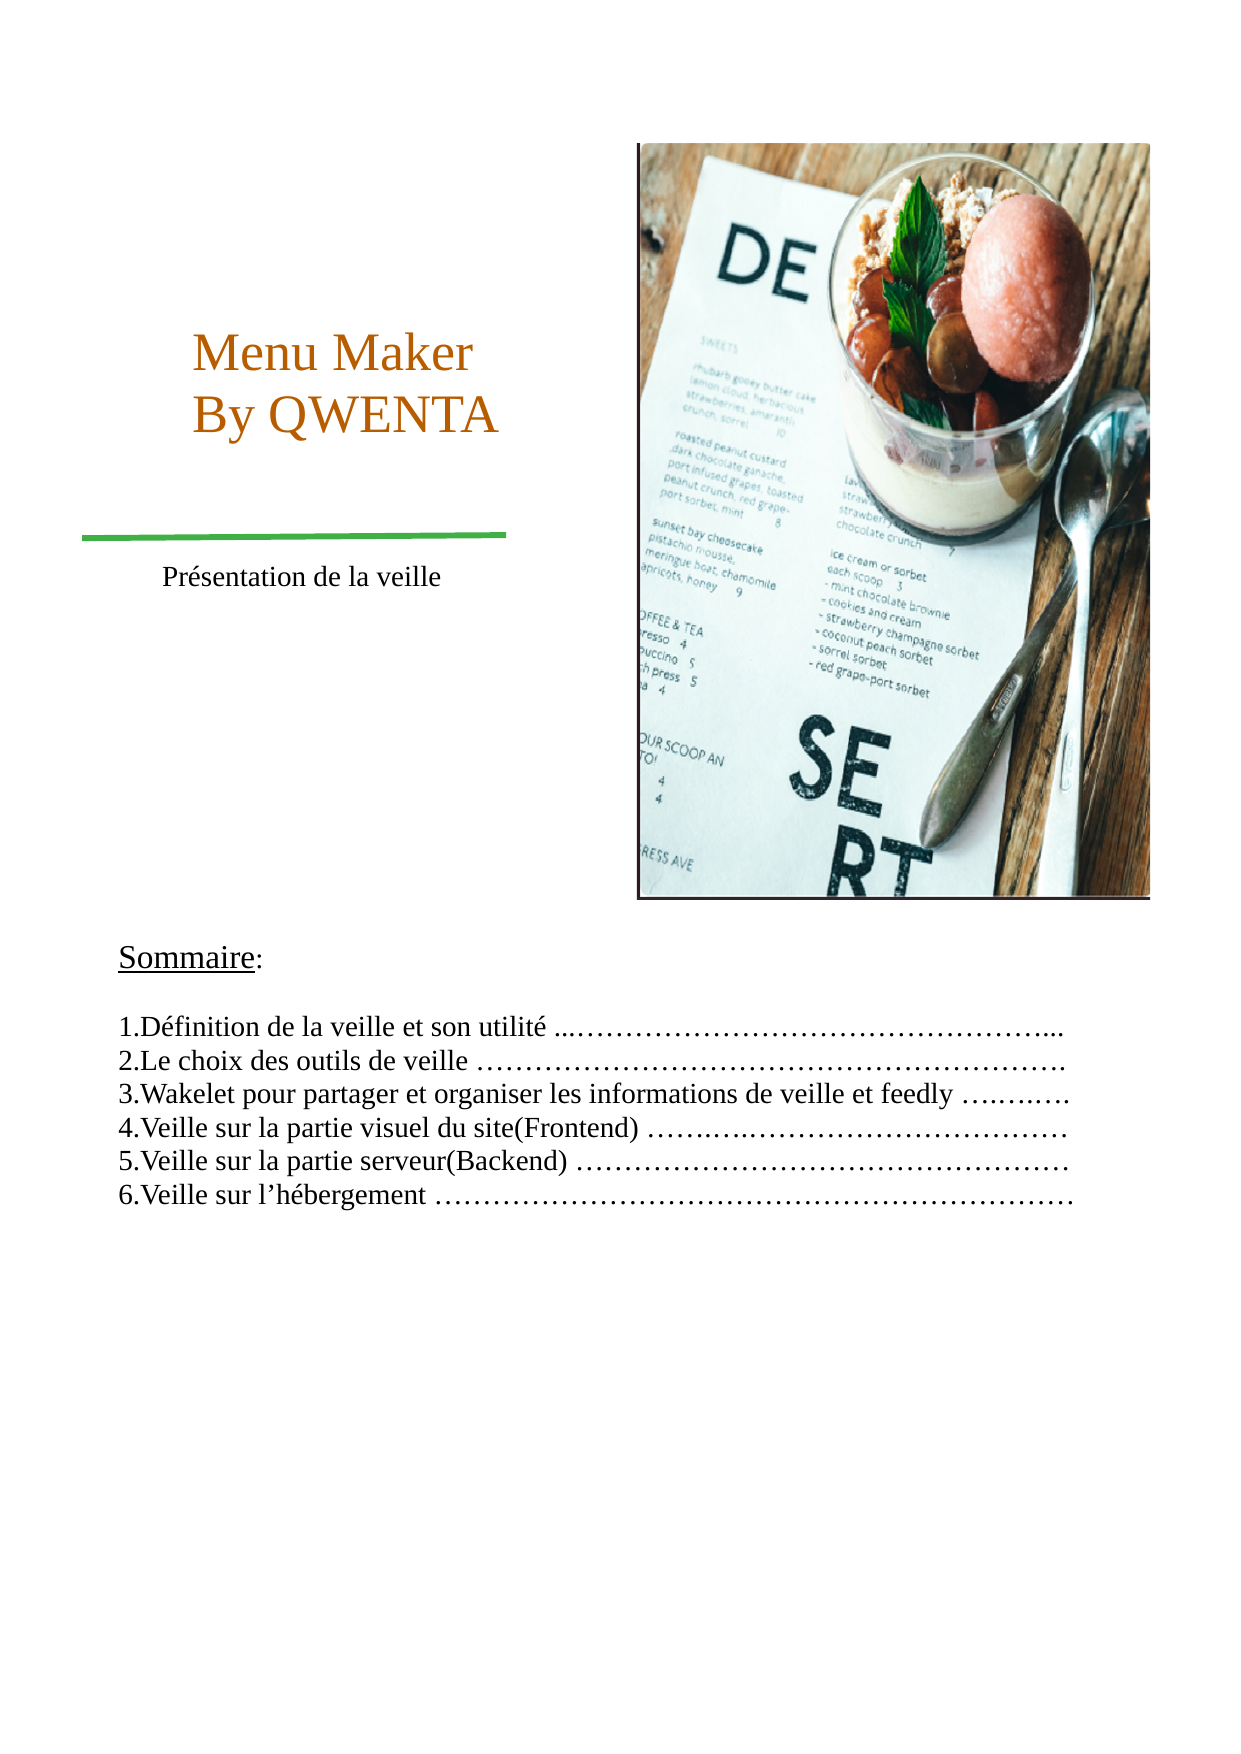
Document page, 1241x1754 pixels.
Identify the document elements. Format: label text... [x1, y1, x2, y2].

text 1.Définition de la veille et son utilité ...…………………………………………... [118, 1009, 1122, 1043]
text Menu Maker [118, 291, 636, 382]
text 3.Wakelet pour partager et organiser les informations de veille et feedly ….….…. [118, 1076, 1122, 1110]
text 4.Veille sur la partie visuel du site(Frontend) …….….…………………………… [118, 1110, 1122, 1143]
text 6.Veille sur l’hébergement ………………………………………………………… [118, 1177, 1122, 1211]
text 2.Le choix des outils de veille ……………………………………………………. [118, 1043, 1122, 1076]
text Présentation de la veille [118, 559, 636, 851]
picture [636, 143, 1151, 900]
text Sommaire: [118, 937, 1122, 976]
text 5.Veille sur la partie serveur(Backend) …………………………………………… [118, 1143, 1122, 1177]
text By QWENTA [118, 382, 636, 559]
